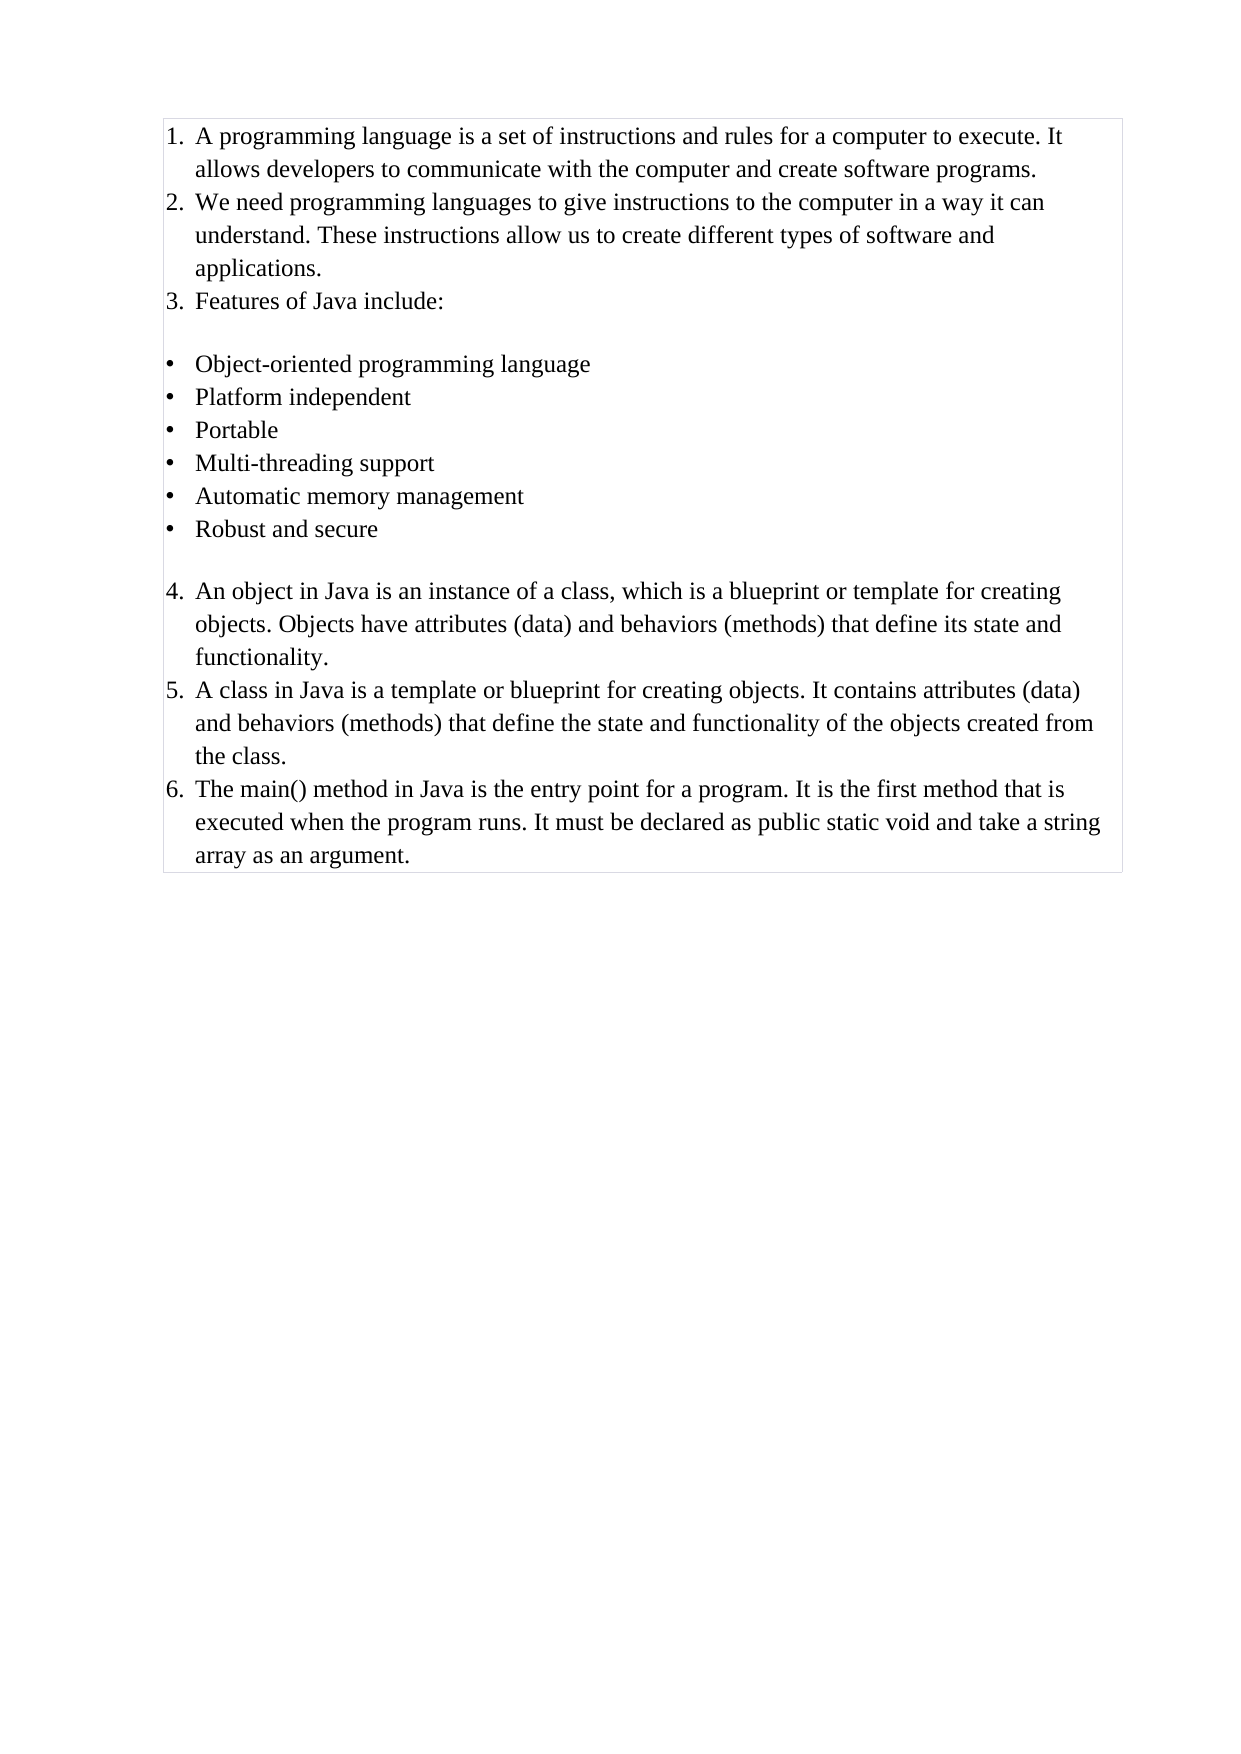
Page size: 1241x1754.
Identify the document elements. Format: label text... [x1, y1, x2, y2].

list Automatic memory management [164, 478, 1122, 509]
list Features of Java include: [164, 283, 1122, 315]
list Multi-threading support [164, 445, 1122, 477]
list A class in Java is a template or blueprint for creating objects. It contains attributes (data) and behaviors (methods) that define the state and functionality of the objects created from the class. [164, 672, 1122, 770]
list Object-oriented programming language [164, 346, 1122, 377]
list Portable [164, 412, 1122, 443]
list Robust and secure [164, 511, 1122, 543]
list The main() method in Java is the entry point for a program. It is the first method that is executed when the program runs. It must be declared as public static void and take a string array as an argument. [164, 771, 1122, 872]
list Platform independent [164, 379, 1122, 411]
list We need programming languages to give instructions to the computer in a way it can understand. These instructions allow us to create different types of software and applications. [164, 184, 1122, 282]
list An object in Java is an instance of a class, which is a blueprint or template for creating objects. Objects have attributes (data) and behaviors (methods) that define its state and functionality. [164, 573, 1122, 671]
list A programming language is a set of instructions and rules for a computer to execute. It allows developers to communicate with the computer and create software programs. [164, 119, 1122, 183]
